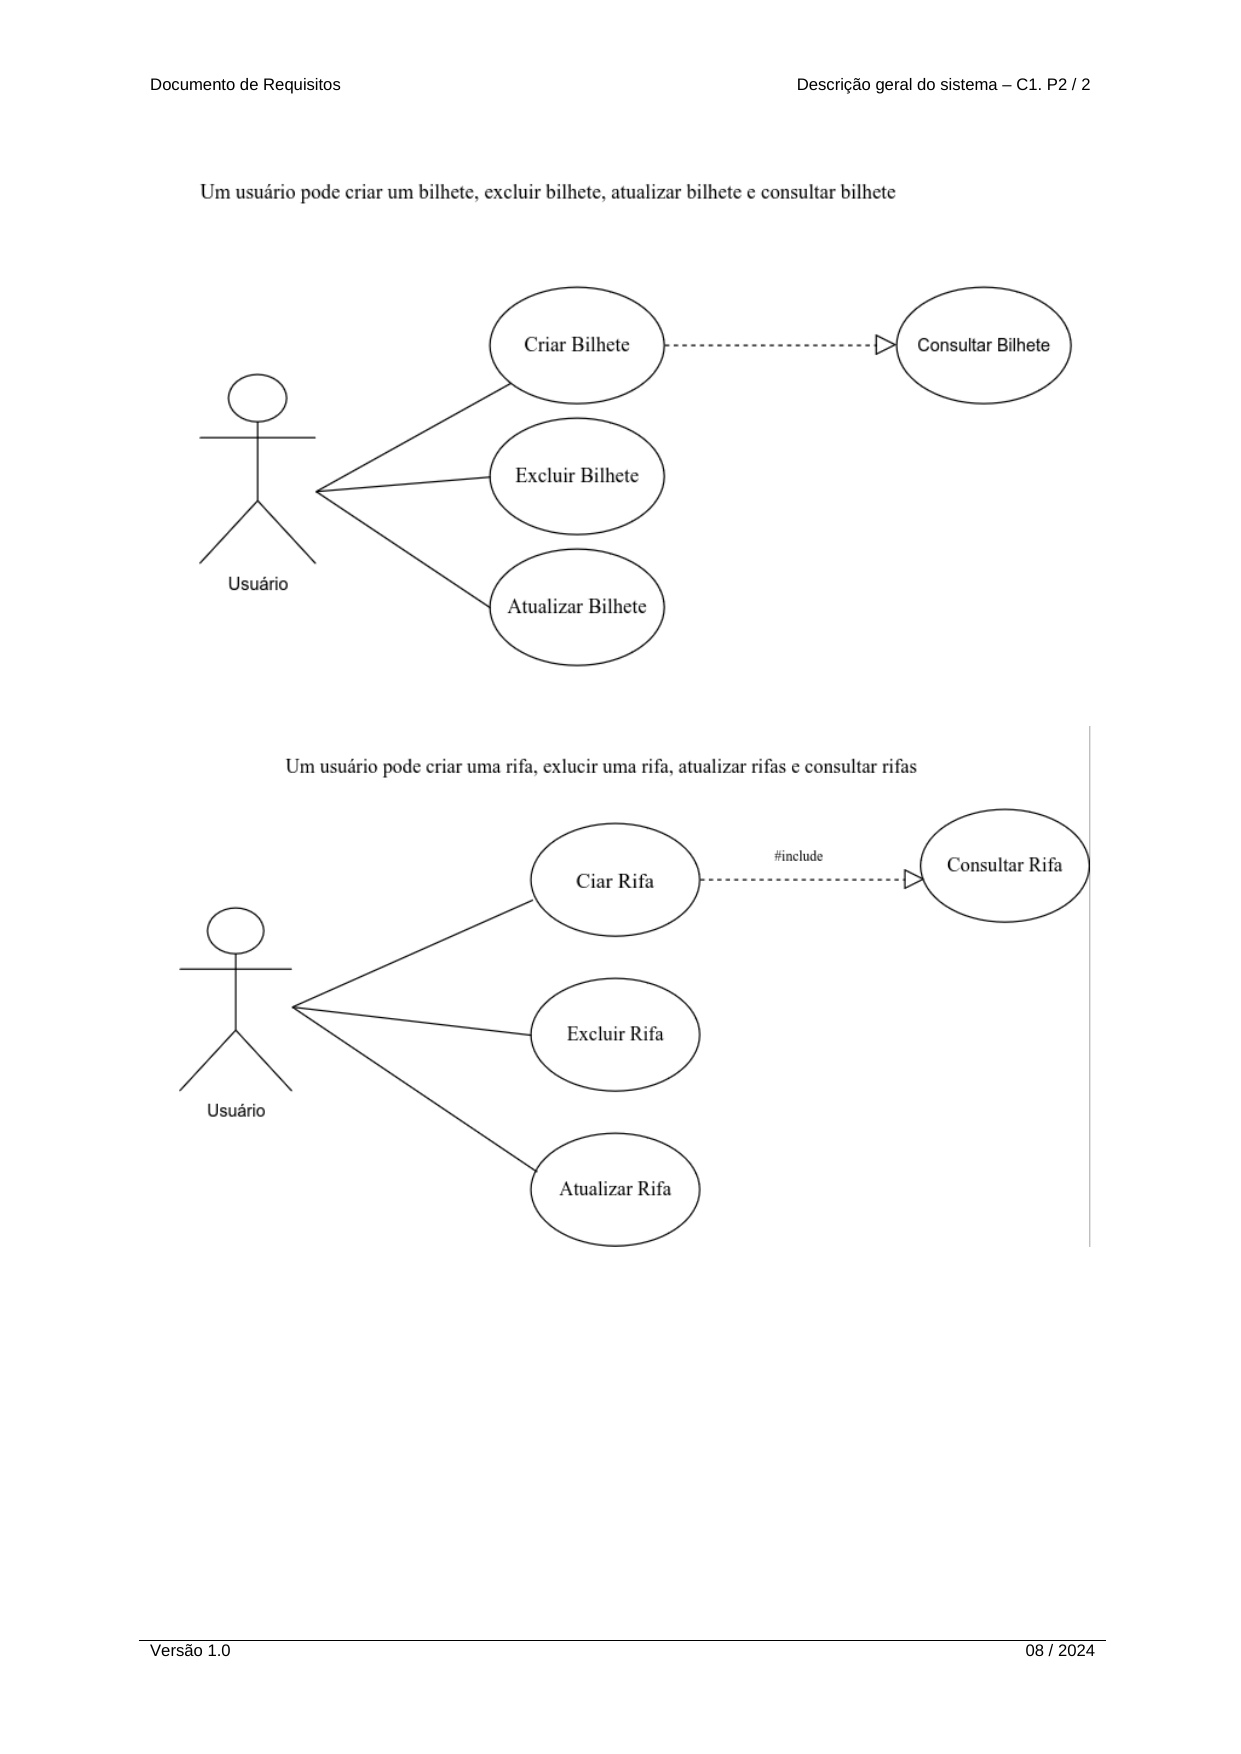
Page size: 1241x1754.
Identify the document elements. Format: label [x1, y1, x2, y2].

picture [150, 726, 1091, 1247]
picture [157, 150, 1083, 692]
